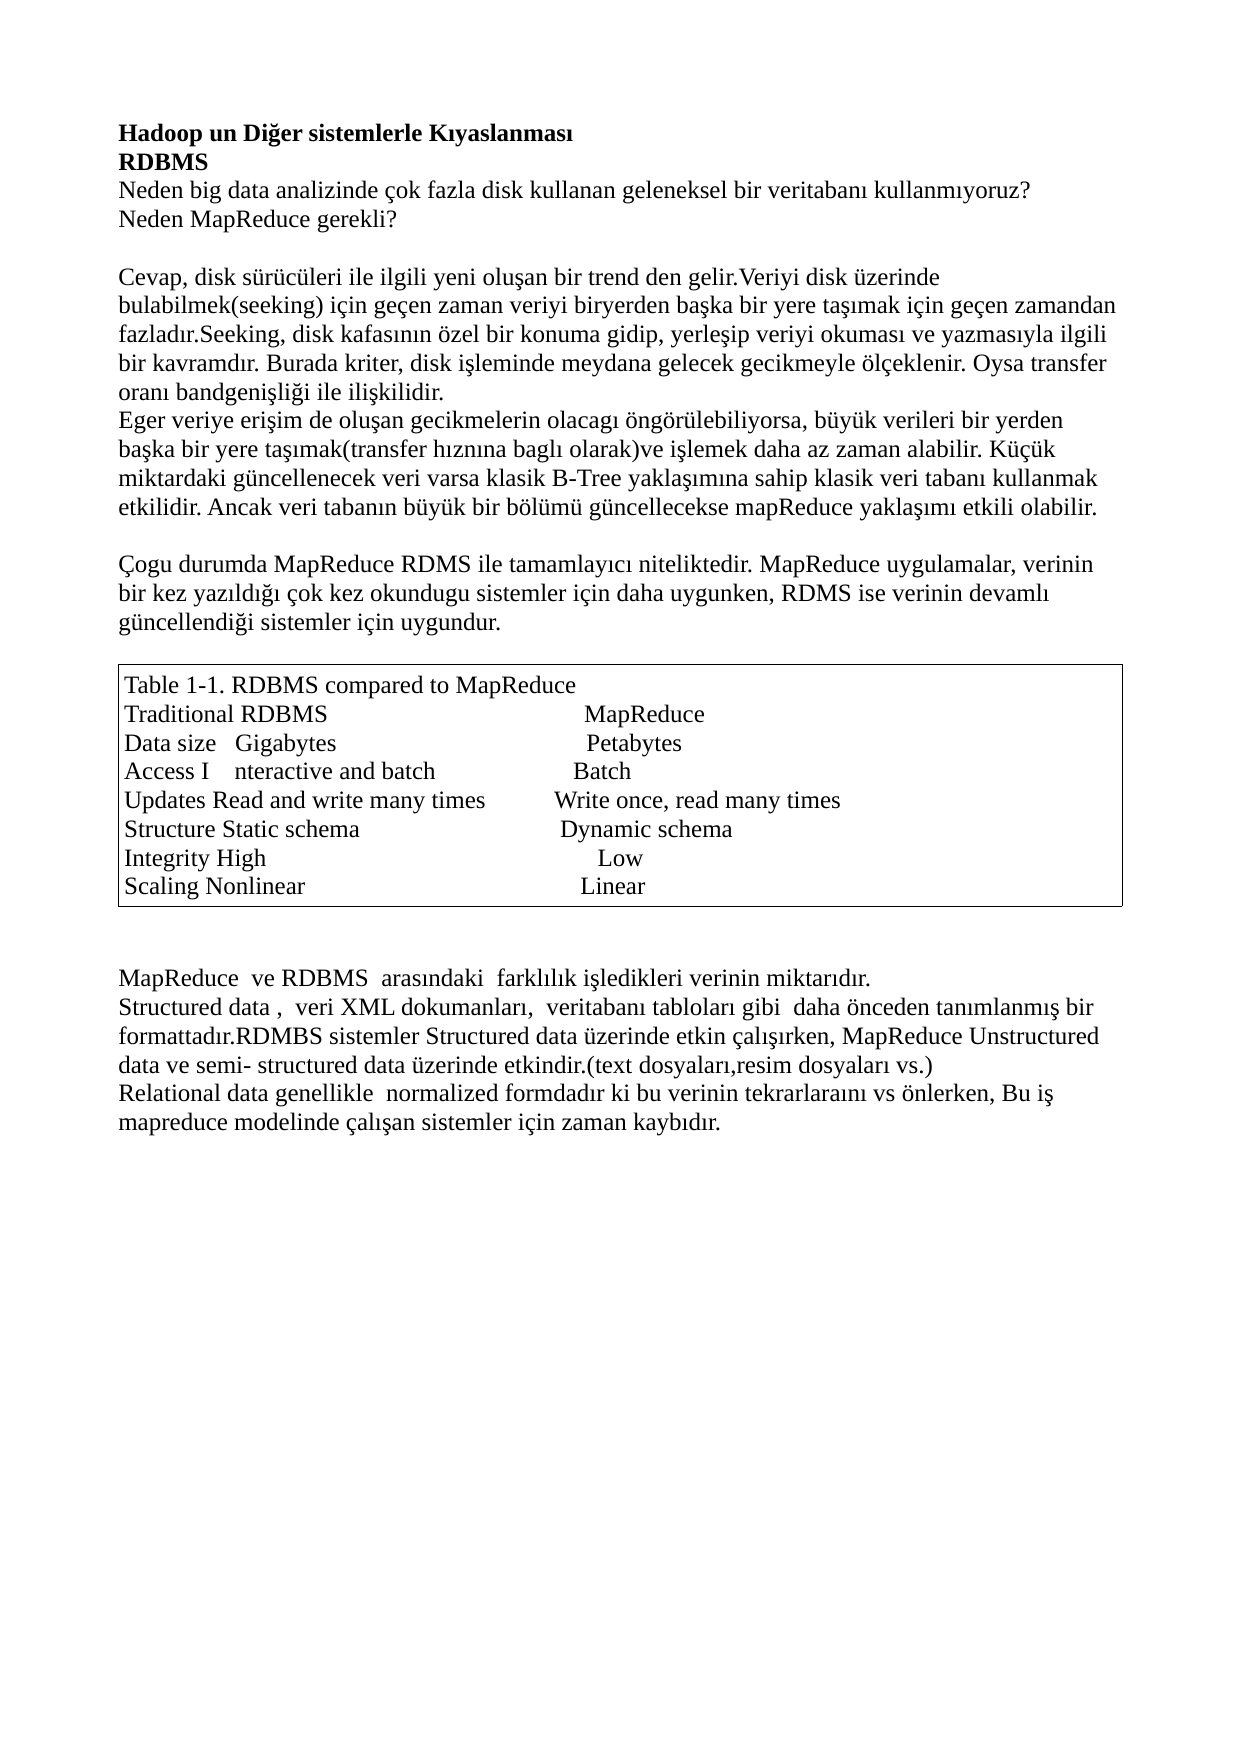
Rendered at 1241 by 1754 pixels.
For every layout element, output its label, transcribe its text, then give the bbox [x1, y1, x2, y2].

text RDBMS [118, 147, 1122, 176]
text MapReduce ve RDBMS arasındaki farklılık işledikleri verinin miktarıdır. [118, 963, 1122, 992]
text Structured data , veri XML dokumanları, veritabanı tabloları gibi daha önceden tanımlanmış bir formattadır.RDMBS sistemler Structured data üzerinde etkin çalışırken, MapReduce Unstructured data ve semi- structured data üzerinde etkindir.(text dosyaları,resim dosyaları vs.) [118, 992, 1122, 1078]
text Hadoop un Diğer sistemlerle Kıyaslanması [118, 118, 1122, 147]
text Neden MapReduce gerekli? [118, 204, 1122, 233]
text Eger veriye erişim de oluşan gecikmelerin olacagı öngörülebiliyorsa, büyük verileri bir yerden başka bir yere taşımak(transfer hıznına baglı olarak)ve işlemek daha az zaman alabilir. Küçük miktardaki güncellenecek veri varsa klasik B-Tree yaklaşımına sahip klasik veri tabanı kullanmak etkilidir. Ancak veri tabanın büyük bir bölümü güncellecekse mapReduce yaklaşımı etkili olabilir. [118, 406, 1122, 521]
text Çogu durumda MapReduce RDMS ile tamamlayıcı niteliktedir. MapReduce uygulamalar, verinin bir kez yazıldığı çok kez okundugu sistemler için daha uygunken, RDMS ise verinin devamlı güncellendiği sistemler için uygundur. [118, 549, 1122, 636]
table_header Table 1-1. RDBMS compared to MapReduce Traditional RDBMS MapReduce Data size Gigabytes Petabytes Access I nteractive and batch Batch Updates Read and write many times Write once, read many times Structure Static schema Dynamic schema Integrity High Low Scaling Nonlinear Linear [119, 665, 1122, 906]
text Cevap, disk sürücüleri ile ilgili yeni oluşan bir trend den gelir.Veriyi disk üzerinde bulabilmek(seeking) için geçen zaman veriyi biryerden başka bir yere taşımak için geçen zamandan fazladır.Seeking, disk kafasının özel bir konuma gidip, yerleşip veriyi okuması ve yazmasıyla ilgili bir kavramdır. Burada kriter, disk işleminde meydana gelecek gecikmeyle ölçeklenir. Oysa transfer oranı bandgenişliği ile ilişkilidir. [118, 262, 1122, 406]
text Neden big data analizinde çok fazla disk kullanan geleneksel bir veritabanı kullanmıyoruz? [118, 176, 1122, 204]
text Relational data genellikle normalized formdadır ki bu verinin tekrarlaraını vs önlerken, Bu iş mapreduce modelinde çalışan sistemler için zaman kaybıdır. [118, 1078, 1122, 1136]
